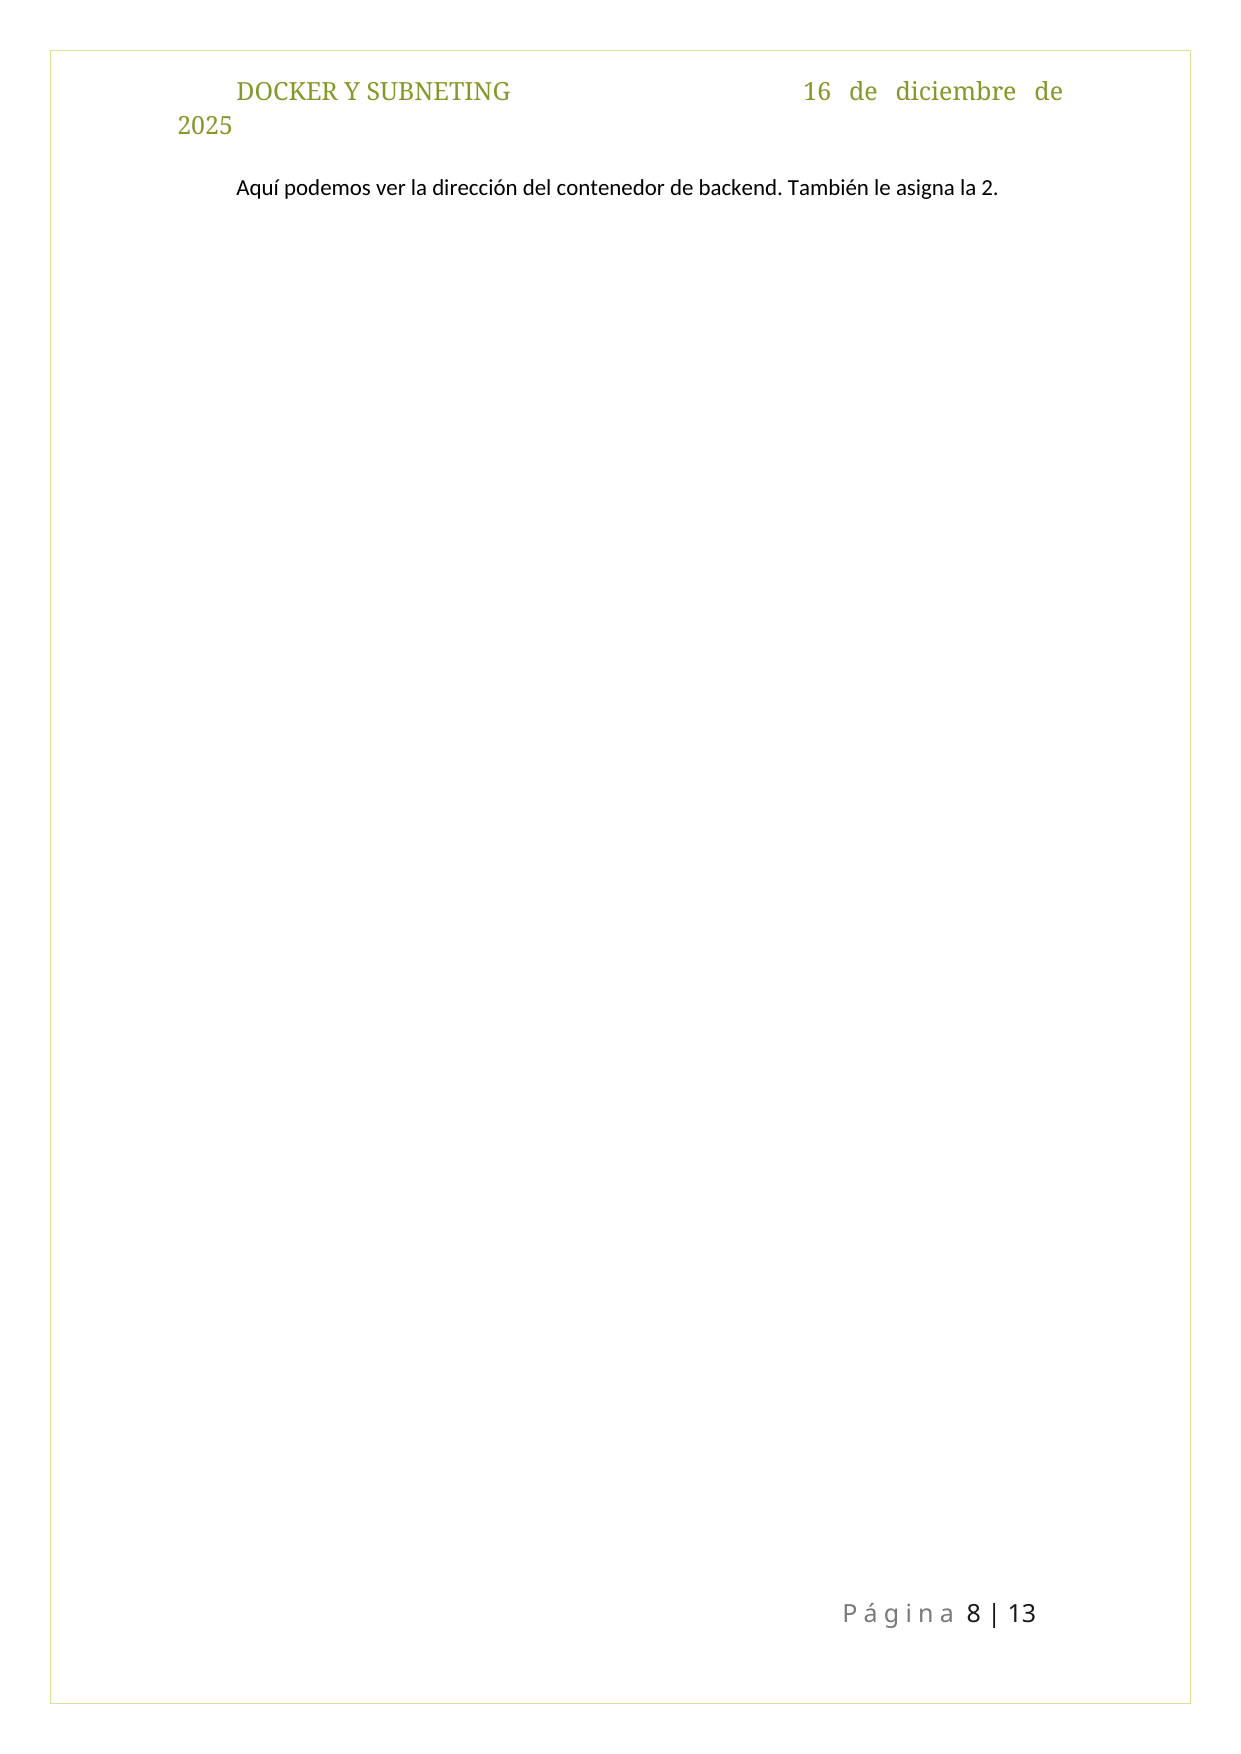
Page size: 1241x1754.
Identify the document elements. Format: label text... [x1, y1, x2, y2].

text Aquí podemos ver la dirección del contenedor de backend. También le asigna la 2. [177, 173, 1063, 201]
